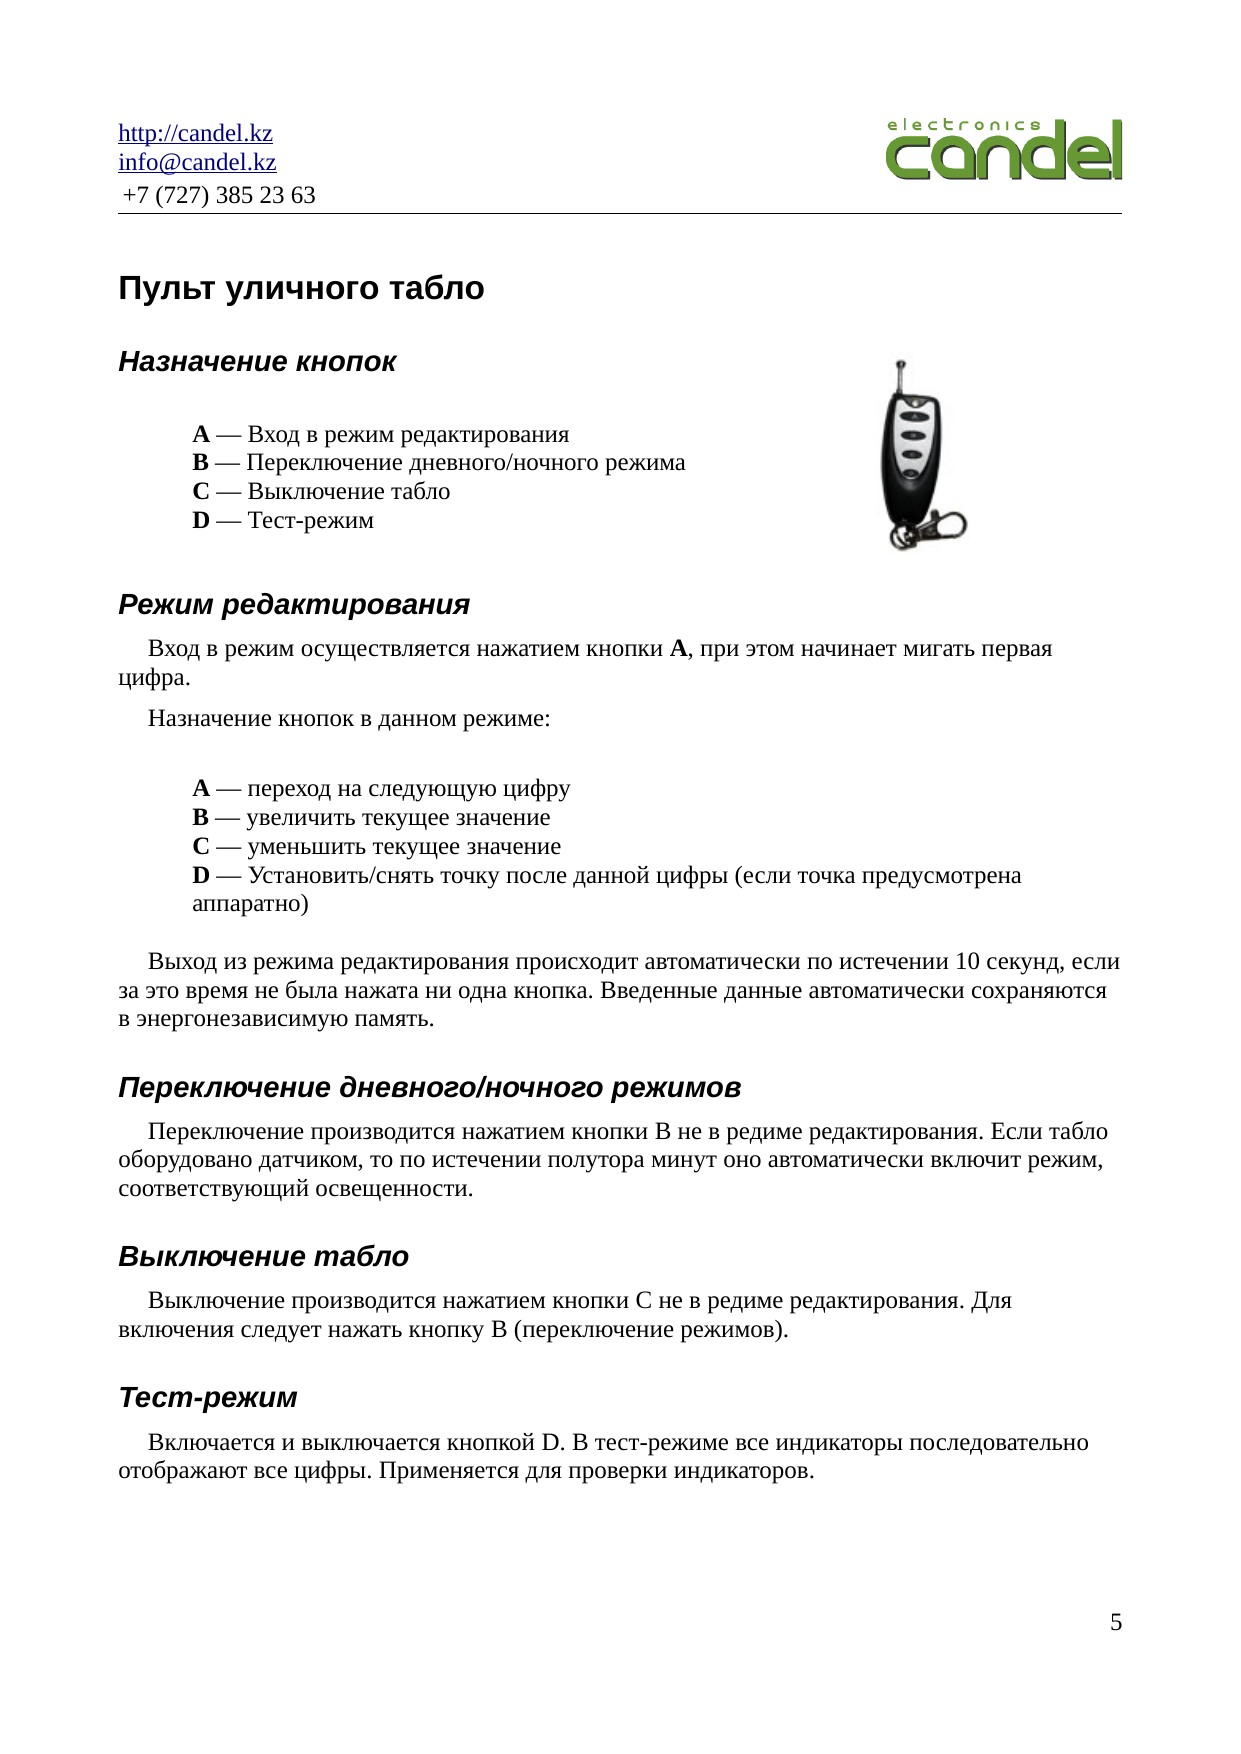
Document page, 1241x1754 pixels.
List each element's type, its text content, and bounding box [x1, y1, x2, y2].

text А — Вход в режим редактирования [192, 419, 876, 447]
text D — Установить/снять точку после данной цифры (если точка предусмотрена аппаратно) [192, 860, 1122, 917]
text Переключение производится нажатием кнопки B не в редиме редактирования. Если табло оборудовано датчиком, то по истечении полутора минут оно автоматически включит режим, соответствующий освещенности. [118, 1116, 1122, 1202]
text B — Переключение дневного/ночного режима [192, 447, 876, 476]
subtitle Тест-режим [118, 1381, 1122, 1414]
picture [885, 118, 1123, 180]
text Назначение кнопок в данном режиме: [118, 703, 1122, 732]
text [971, 505, 1122, 534]
text Включается и выключается кнопкой D. В тест-режиме все индикаторы последовательно отображают все цифры. Применяется для проверки индикаторов. [118, 1427, 1122, 1484]
subtitle Режим редактирования [118, 587, 1122, 621]
text [971, 419, 1122, 447]
subtitle Переключение дневного/ночного режимов [118, 1070, 1122, 1103]
subtitle Назначение кнопок [118, 344, 1122, 377]
subtitle Выключение табло [118, 1239, 1122, 1273]
text Выход из режима редактирования происходит автоматически по истечении 10 секунд, если за это время не была нажата ни одна кнопка. Введенные данные автоматически сохраняются в энергонезависимую память. [118, 946, 1122, 1032]
text [971, 447, 1122, 476]
text [971, 476, 1122, 505]
text С — уменьшить текущее значение [192, 831, 1122, 860]
text Выключение производится нажатием кнопки C не в редиме редактирования. Для включения следует нажать кнопку B (переключение режимов). [118, 1286, 1122, 1343]
picture [876, 352, 971, 553]
text Вход в режим осуществляется нажатием кнопки A, при этом начинает мигать первая цифра. [118, 633, 1122, 691]
text D — Тест-режим [192, 505, 876, 534]
subtitle Пульт уличного табло [118, 268, 1122, 306]
text В — увеличить текущее значение [192, 802, 1122, 831]
text С — Выключение табло [192, 476, 876, 505]
text А — переход на следующую цифру [192, 773, 1122, 802]
